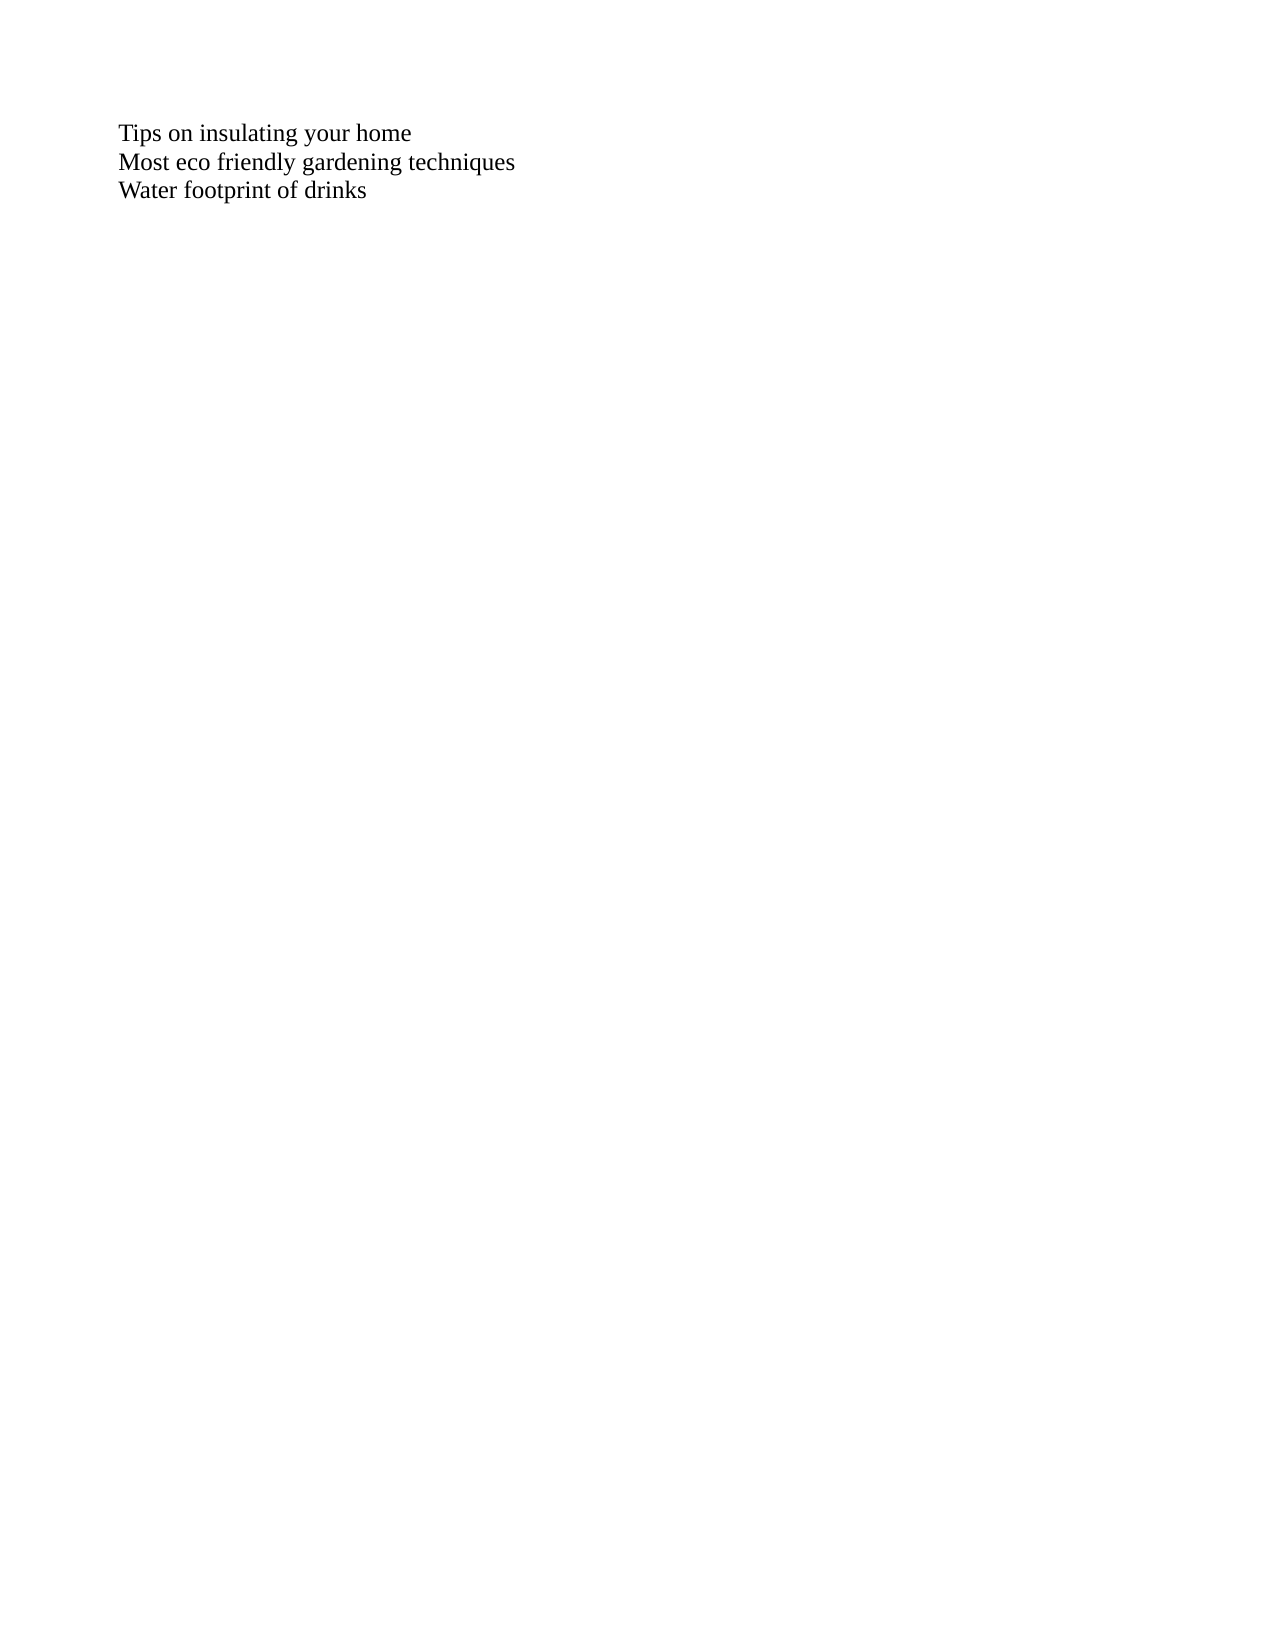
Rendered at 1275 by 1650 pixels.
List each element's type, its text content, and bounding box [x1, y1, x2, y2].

text Most eco friendly gardening techniques [118, 147, 1157, 176]
text Water footprint of drinks [118, 176, 1157, 204]
text Tips on insulating your home [118, 118, 1157, 147]
